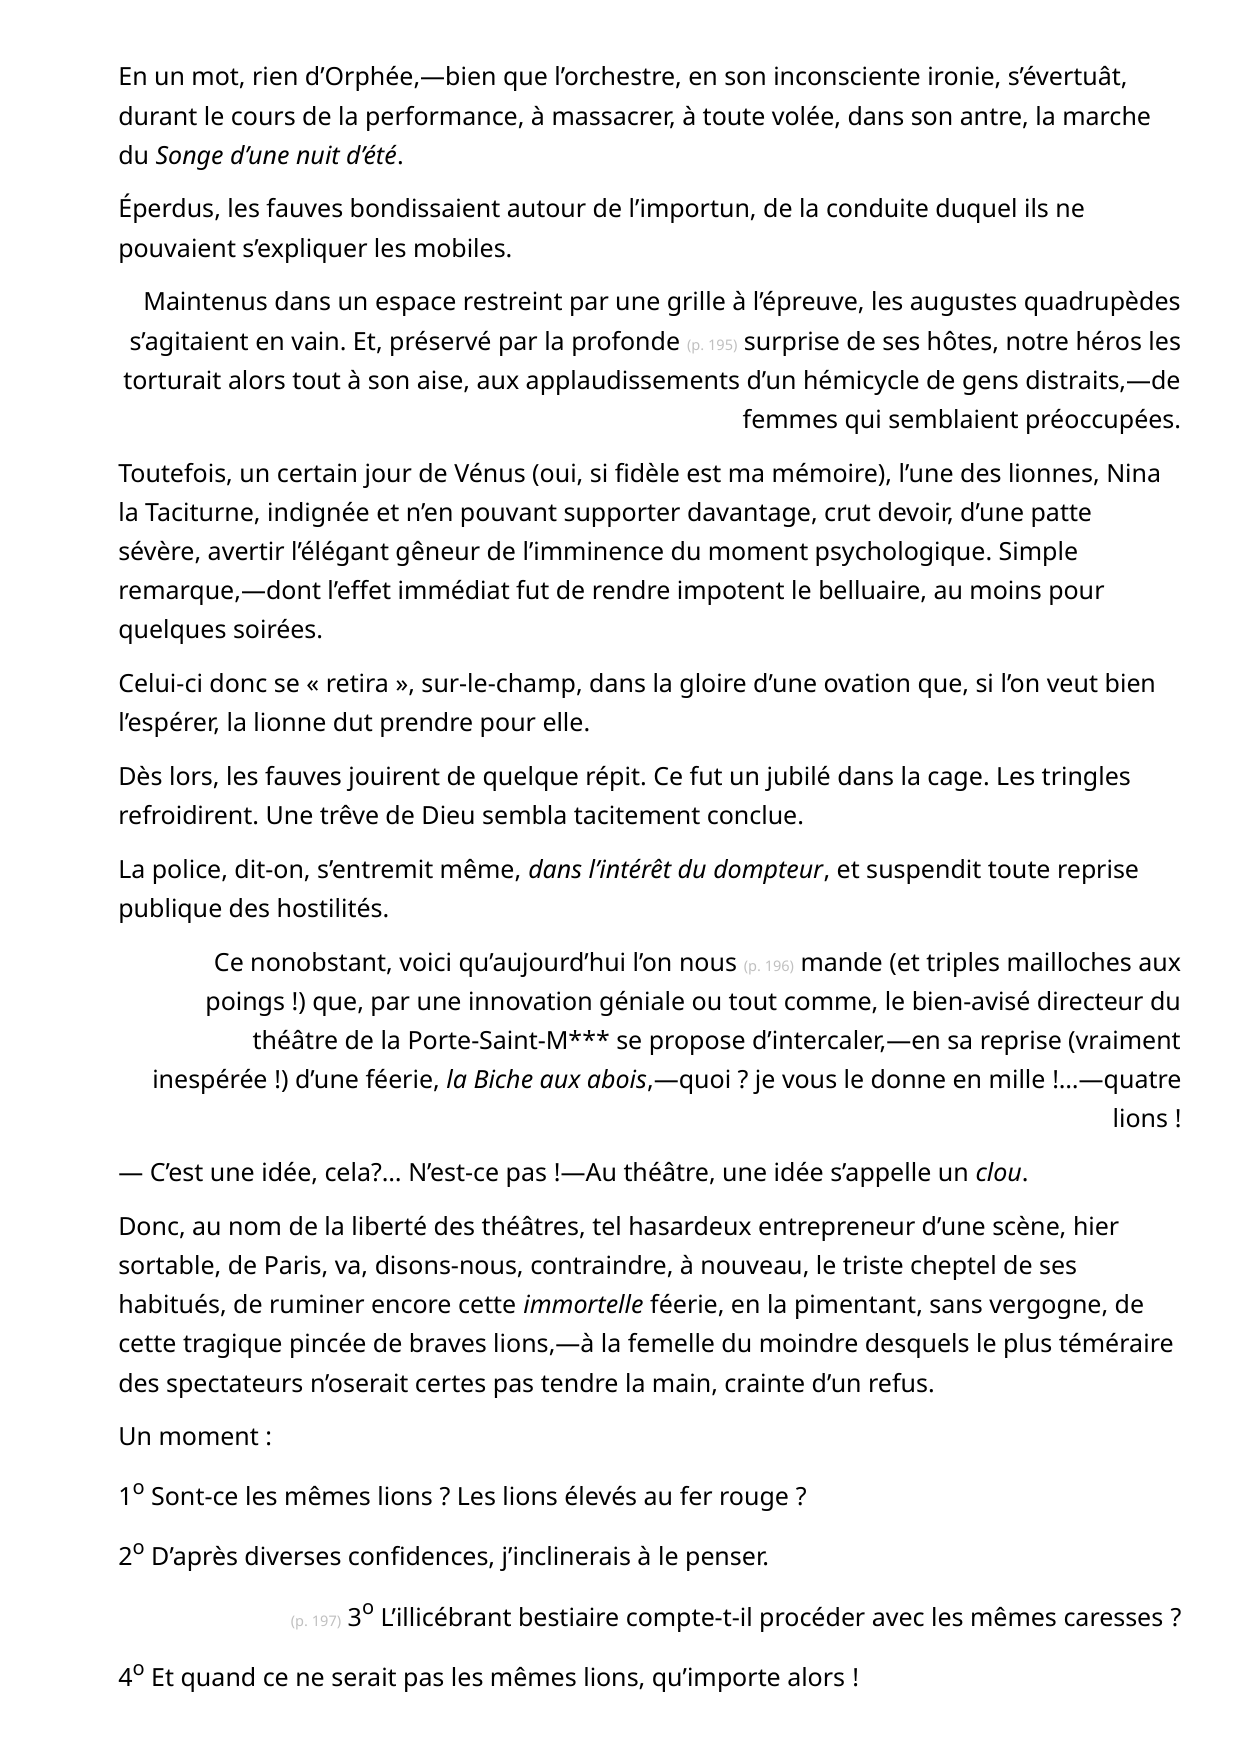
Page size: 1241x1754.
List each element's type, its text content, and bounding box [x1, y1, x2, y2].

text Ce nonobstant, voici qu’aujourd’hui l’on nous (p. 196) mande (et triples mailloches aux poings !) que, par une innovation géniale ou tout comme, le bien-avisé directeur du théâtre de la Porte-Saint-M*** se propose d’intercaler,—en sa reprise (vraiment inespérée !) d’une féerie, la Biche aux abois,—quoi ? je vous le donne en mille !…—quatre lions ! [118, 944, 1181, 1135]
text 1o Sont-ce les mêmes lions ? Les lions élevés au fer rouge ? [118, 1473, 1181, 1513]
text 2o D’après diverses confidences, j’inclinerais à le penser. [118, 1533, 1181, 1573]
text En un mot, rien d’Orphée,—bien que l’orchestre, en son inconsciente ironie, s’évertuât, durant le cours de la performance, à massacrer, à toute volée, dans son antre, la marche du Songe d’une nuit d’été. [118, 59, 1181, 171]
text 4o Et quand ce ne serait pas les mêmes lions, qu’importe alors ! [118, 1654, 1181, 1693]
text La police, dit-on, s’entremit même, dans l’intérêt du dompteur, et suspendit toute reprise publique des hostilités. [118, 852, 1181, 925]
text Maintenus dans un espace restreint par une grille à l’épreuve, les augustes quadrupèdes s’agitaient en vain. Et, préservé par la profonde (p. 195) surprise de ses hôtes, notre héros les torturait alors tout à son aise, aux applaudissements d’un hémicycle de gens distraits,—de femmes qui semblaient préoccupées. [118, 284, 1181, 436]
text Toutefois, un certain jour de Vénus (oui, si fidèle est ma mémoire), l’une des lionnes, Nina la Taciturne, indignée et n’en pouvant supporter davantage, crut devoir, d’une patte sévère, avertir l’élégant gêneur de l’imminence du moment psychologique. Simple remarque,—dont l’effet immédiat fut de rendre impotent le belluaire, au moins pour quelques soirées. [118, 455, 1181, 646]
text Celui-ci donc se « retira », sur-le-champ, dans la gloire d’une ovation que, si l’on veut bien l’espérer, la lionne dut prendre pour elle. [118, 666, 1181, 739]
text Un moment : [118, 1419, 1181, 1453]
text (p. 197) 3o L’illicébrant bestiaire compte-t-il procéder avec les mêmes caresses ? [118, 1593, 1181, 1633]
text Dès lors, les fauves jouirent de quelque répit. Ce fut un jubilé dans la cage. Les tringles refroidirent. Une trêve de Dieu sembla tacitement conclue. [118, 759, 1181, 832]
text — C’est une idée, cela?… N’est-ce pas !—Au théâtre, une idée s’appelle un clou. [118, 1155, 1181, 1189]
text Éperdus, les fauves bondissaient autour de l’importun, de la conduite duquel ils ne pouvaient s’expliquer les mobiles. [118, 191, 1181, 264]
text Donc, au nom de la liberté des théâtres, tel hasardeux entrepreneur d’une scène, hier sortable, de Paris, va, disons-nous, contraindre, à nouveau, le triste cheptel de ses habitués, de ruminer encore cette immortelle féerie, en la pimentant, sans vergogne, de cette tragique pincée de braves lions,—à la femelle du moindre desquels le plus téméraire des spectateurs n’oserait certes pas tendre la main, crainte d’un refus. [118, 1209, 1181, 1399]
